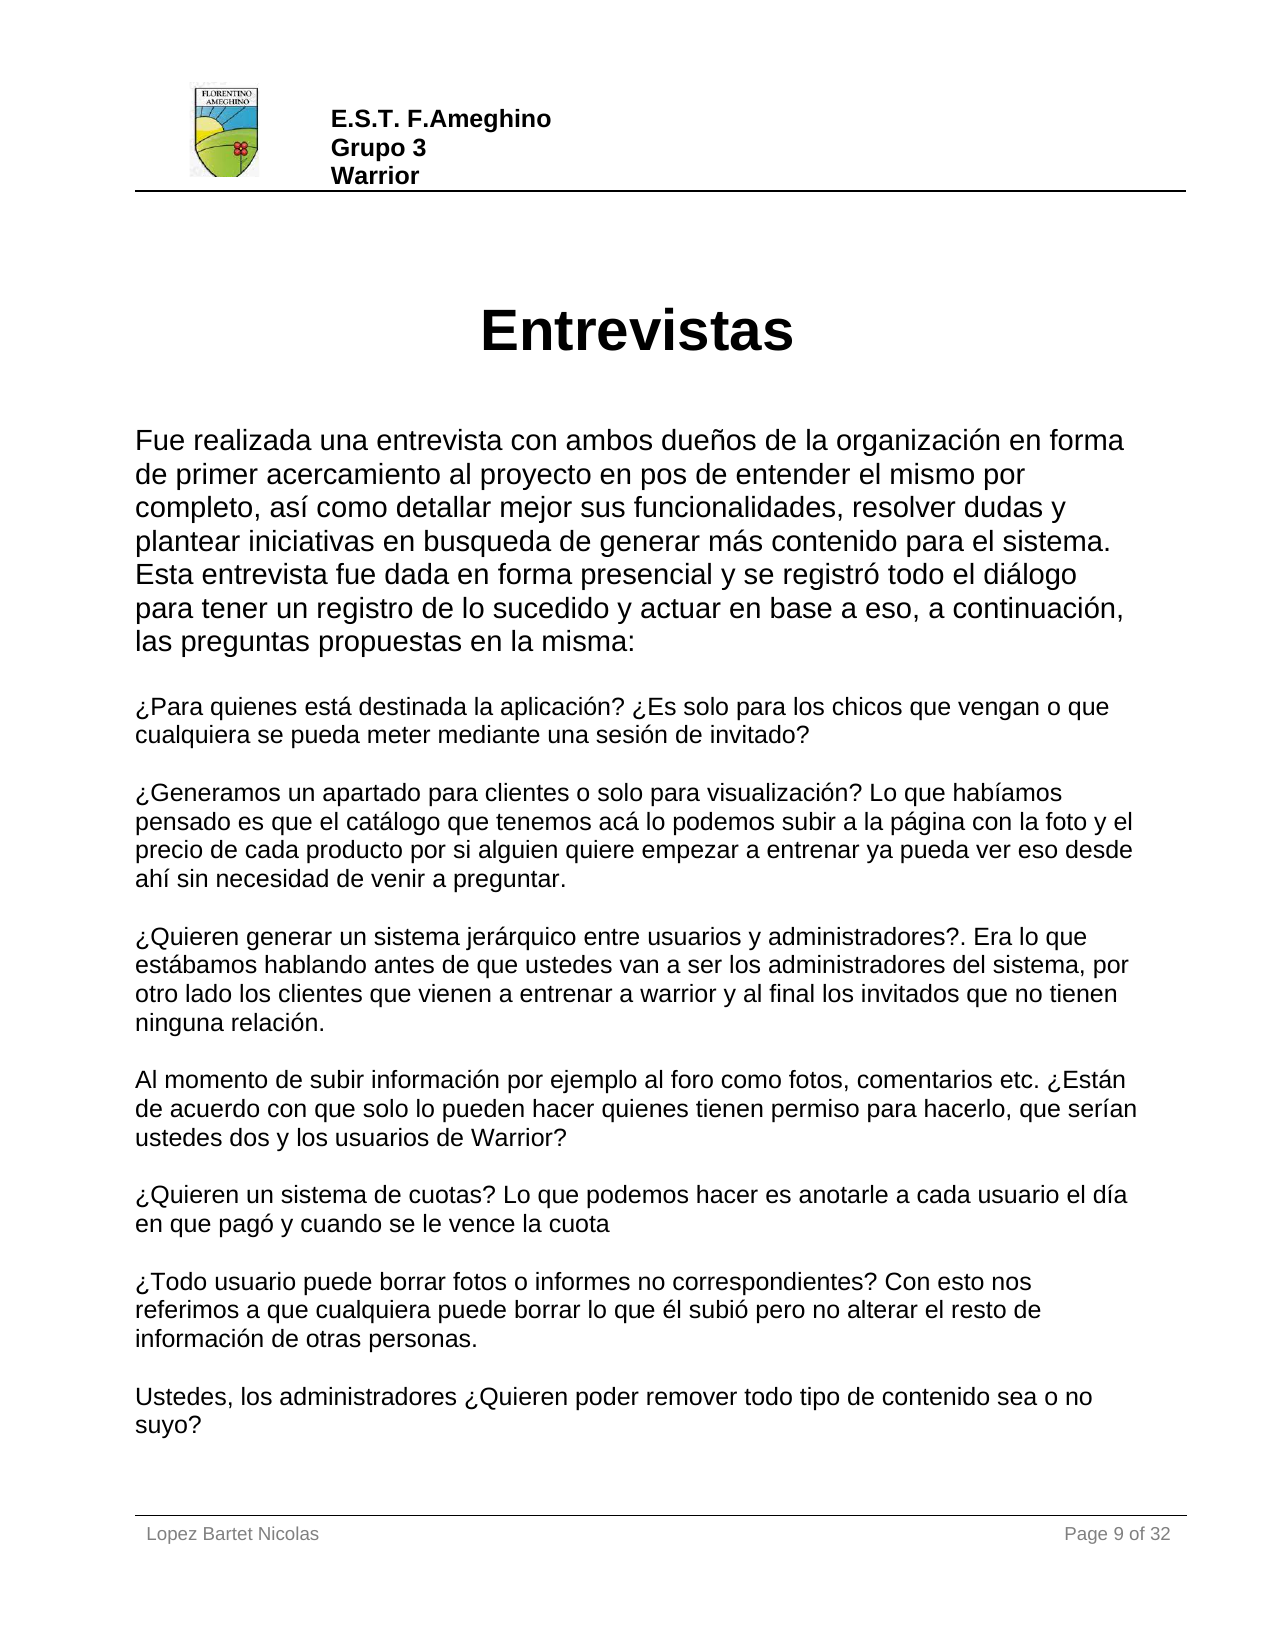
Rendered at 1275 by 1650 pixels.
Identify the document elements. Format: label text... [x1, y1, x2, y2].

text ¿Quieren generar un sistema jerárquico entre usuarios y administradores?. Era lo que estábamos hablando antes de que ustedes van a ser los administradores del sistema, por otro lado los clientes que vienen a entrenar a warrior y al final los invitados que no tienen ninguna relación. [135, 921, 1140, 1036]
title Entrevistas [135, 296, 1140, 363]
picture [189, 82, 260, 177]
text ¿Quieren un sistema de cuotas? Lo que podemos hacer es anotarle a cada usuario el día en que pagó y cuando se le vence la cuota [135, 1180, 1140, 1238]
text ¿Generamos un apartado para clientes o solo para visualización? Lo que habíamos pensado es que el catálogo que tenemos acá lo podemos subir a la página con la foto y el precio de cada producto por si alguien quiere empezar a entrenar ya pueda ver eso desde ahí sin necesidad de venir a preguntar. [135, 778, 1140, 893]
text Ustedes, los administradores ¿Quieren poder remover todo tipo de contenido sea o no suyo? [135, 1381, 1140, 1439]
text ¿Para quienes está destinada la aplicación? ¿Es solo para los chicos que vengan o que cualquiera se pueda meter mediante una sesión de invitado? [135, 691, 1140, 749]
text ¿Todo usuario puede borrar fotos o informes no correspondientes? Con esto nos referimos a que cualquiera puede borrar lo que él subió pero no alterar el resto de información de otras personas. [135, 1266, 1140, 1353]
text Al momento de subir información por ejemplo al foro como fotos, comentarios etc. ¿Están de acuerdo con que solo lo pueden hacer quienes tienen permiso para hacerlo, que serían ustedes dos y los usuarios de Warrior? [135, 1065, 1140, 1151]
text Fue realizada una entrevista con ambos dueños de la organización en forma de primer acercamiento al proyecto en pos de entender el mismo por completo, así como detallar mejor sus funcionalidades, resolver dudas y plantear iniciativas en busqueda de generar más contenido para el sistema. Esta entrevista fue dada en forma presencial y se registró todo el diálogo para tener un registro de lo sucedido y actuar en base a eso, a continuación, las preguntas propuestas en la misma: [135, 423, 1140, 658]
